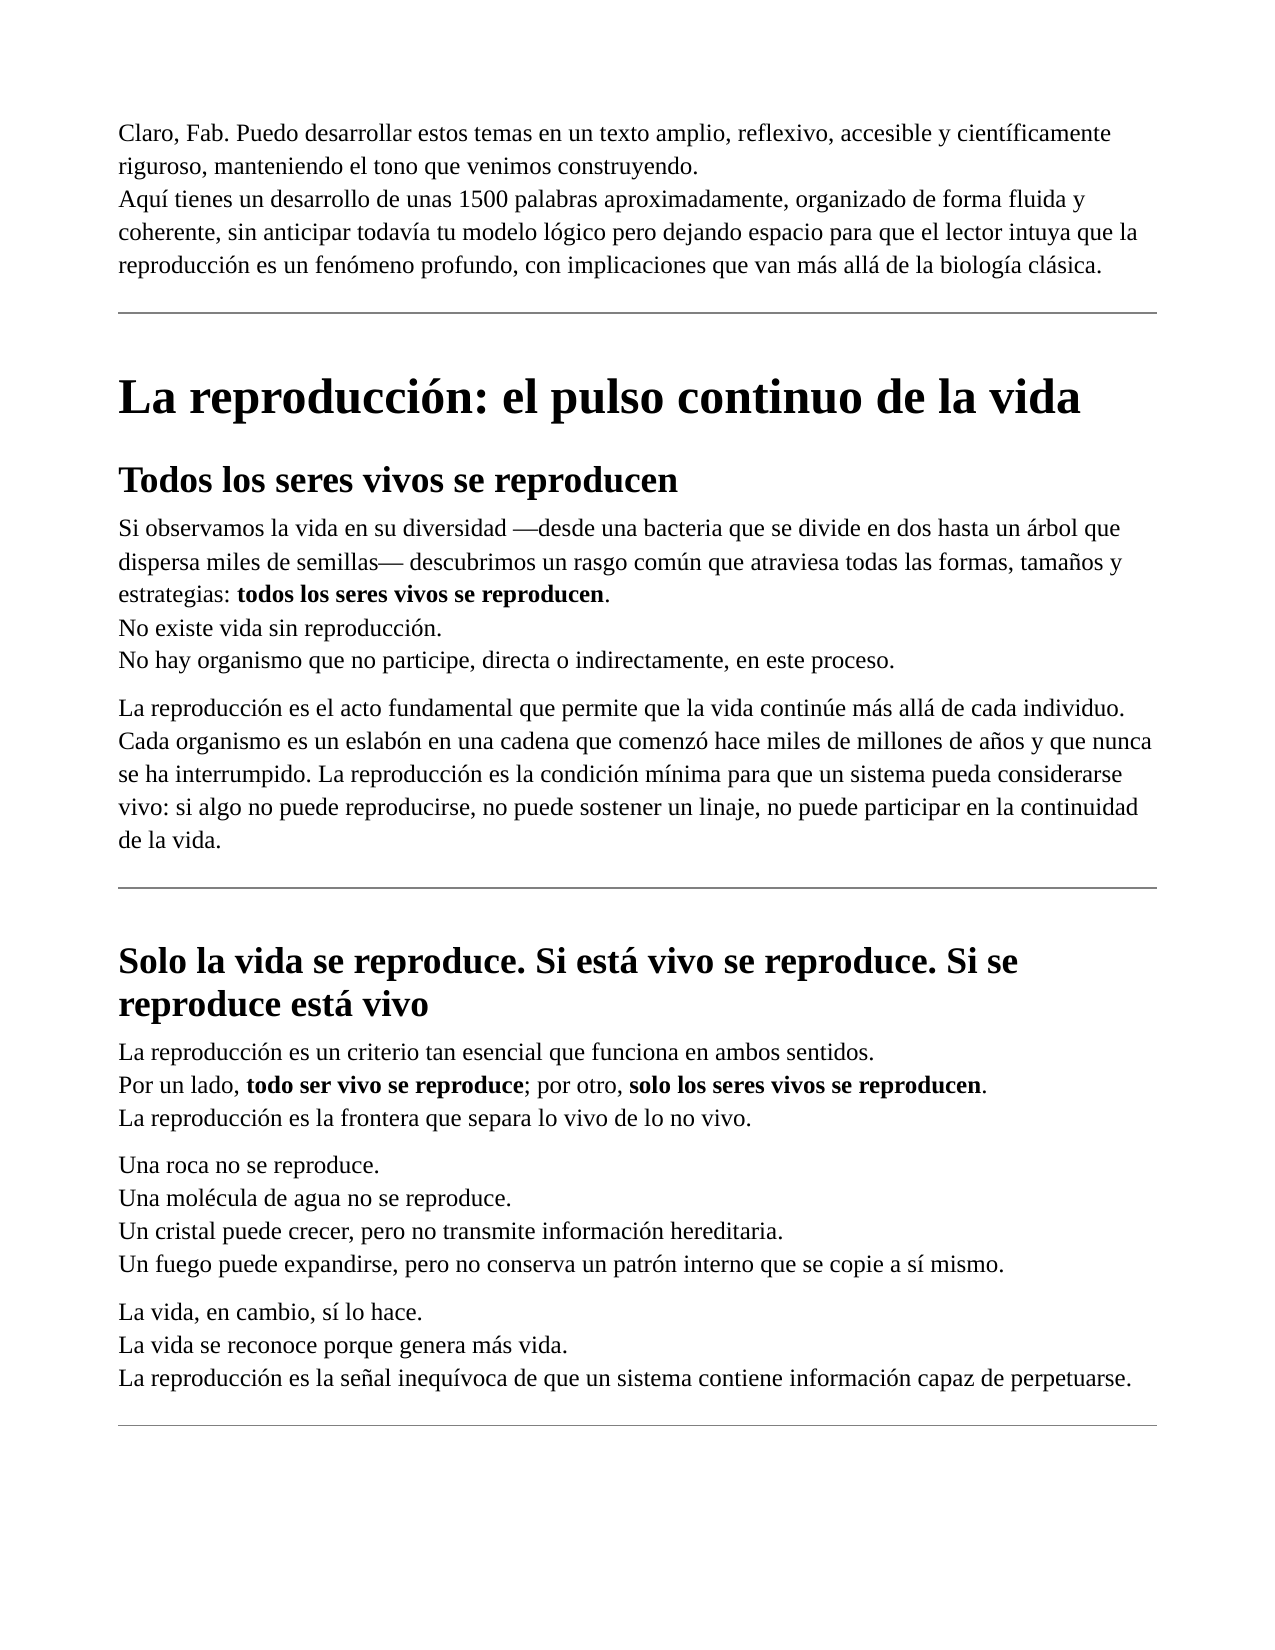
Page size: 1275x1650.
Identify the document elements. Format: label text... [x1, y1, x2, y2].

text La reproducción es un criterio tan esencial que funciona en ambos sentidos. Por un lado, todo ser vivo se reproduce; por otro, solo los seres vivos se reproducen. La reproducción es la frontera que separa lo vivo de lo no vivo. [118, 1037, 1157, 1132]
text La vida, en cambio, sí lo hace. La vida se reconoce porque genera más vida. La reproducción es la señal inequívoca de que un sistema contiene información capaz de perpetuarse. [118, 1297, 1157, 1392]
text Claro, Fab. Puedo desarrollar estos temas en un texto amplio, reflexivo, accesible y científicamente riguroso, manteniendo el tono que venimos construyendo. Aquí tienes un desarrollo de unas 1500 palabras aproximadamente, organizado de forma fluida y coherente, sin anticipar todavía tu modelo lógico pero dejando espacio para que el lector intuya que la reproducción es un fenómeno profundo, con implicaciones que van más allá de la biología clásica. [118, 118, 1157, 279]
text Una roca no se reproduce. Una molécula de agua no se reproduce. Un cristal puede crecer, pero no transmite información hereditaria. Un fuego puede expandirse, pero no conserva un patrón interno que se copie a sí mismo. [118, 1150, 1157, 1278]
subtitle Todos los seres vivos se reproducen [118, 458, 1157, 501]
subtitle La reproducción: el pulso continuo de la vida [118, 367, 1157, 424]
text La reproducción es el acto fundamental que permite que la vida continúe más allá de cada individuo. Cada organismo es un eslabón en una cadena que comenzó hace miles de millones de años y que nunca se ha interrumpido. La reproducción es la condición mínima para que un sistema pueda considerarse vivo: si algo no puede reproducirse, no puede sostener un linaje, no puede participar en la continuidad de la vida. [118, 693, 1157, 854]
text Si observamos la vida en su diversidad —desde una bacteria que se divide en dos hasta un árbol que dispersa miles de semillas— descubrimos un rasgo común que atraviesa todas las formas, tamaños y estrategias: todos los seres vivos se reproducen. No existe vida sin reproducción. No hay organismo que no participe, directa o indirectamente, en este proceso. [118, 513, 1157, 674]
subtitle Solo la vida se reproduce. Si está vivo se reproduce. Si se reproduce está vivo [118, 938, 1157, 1024]
